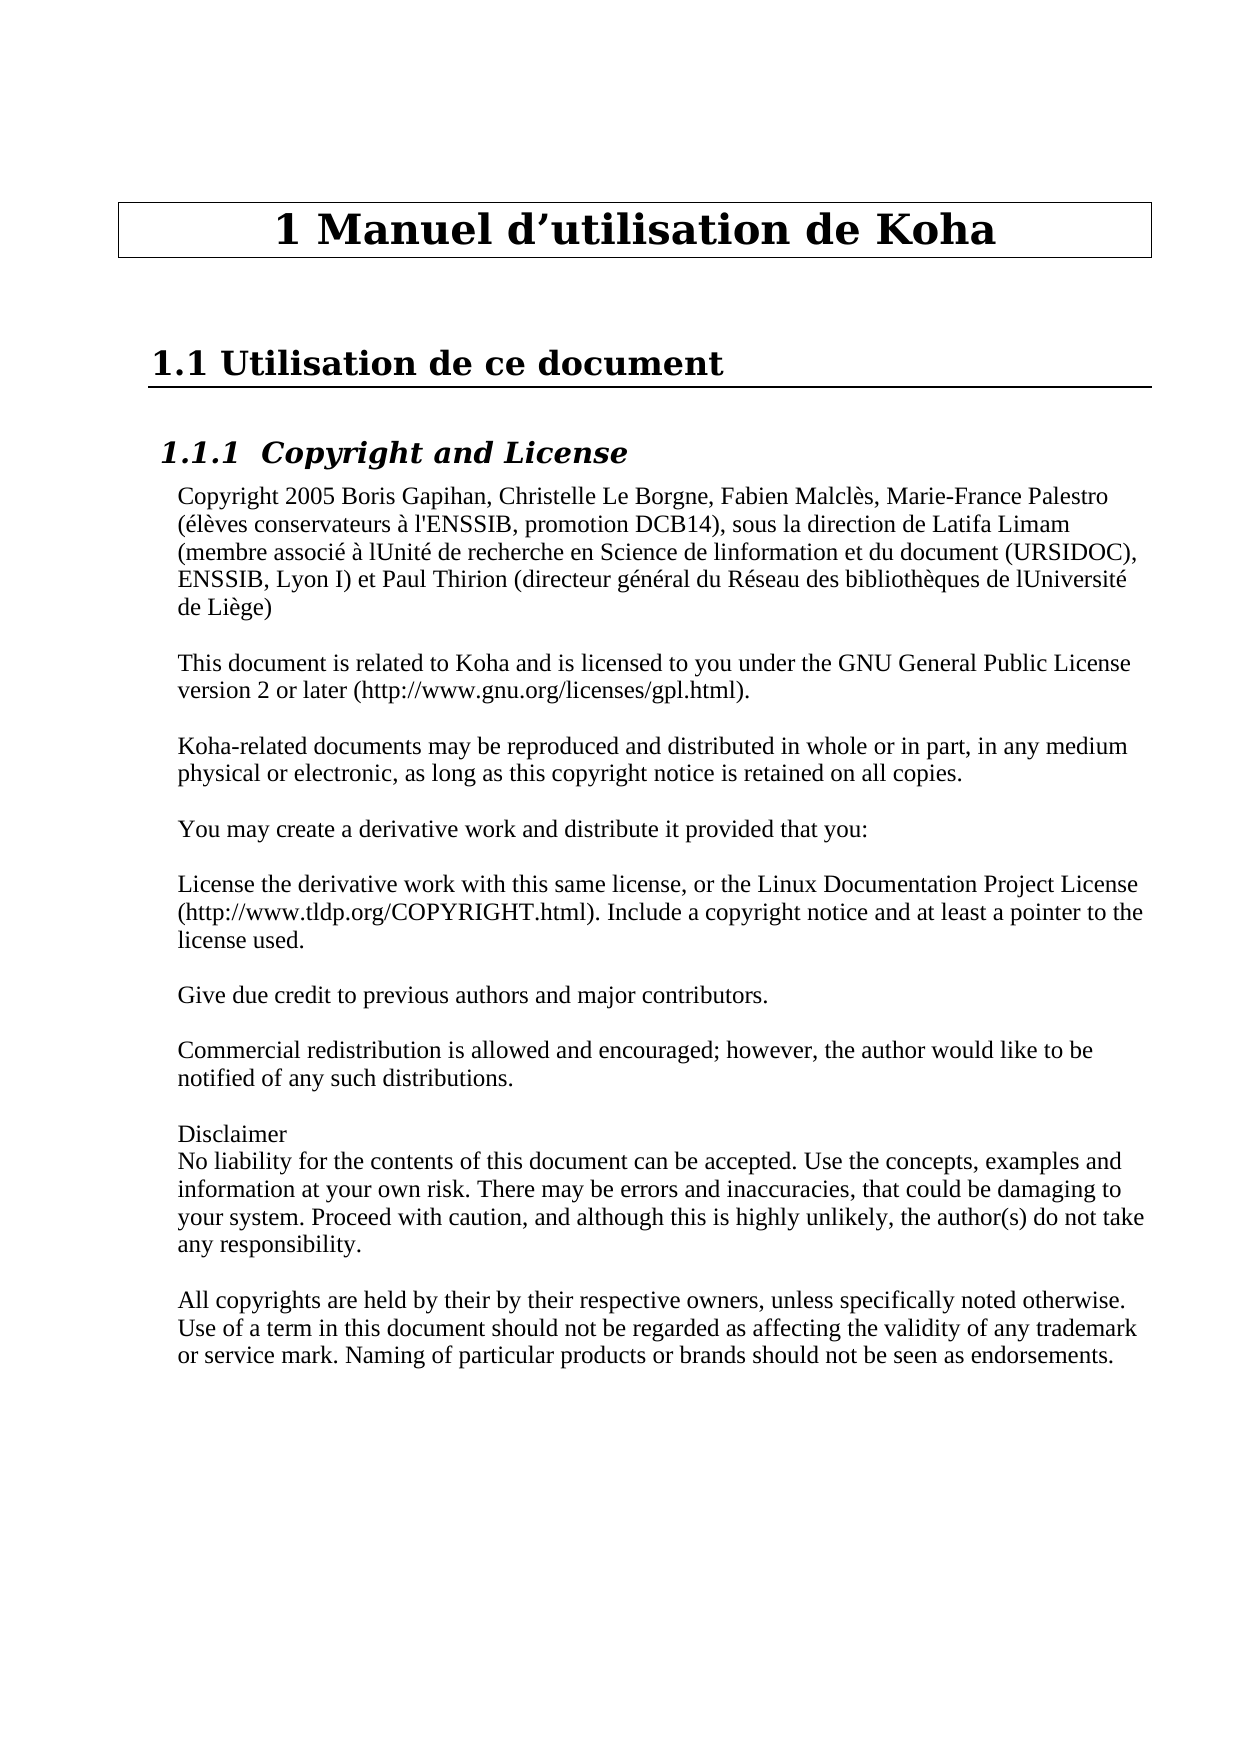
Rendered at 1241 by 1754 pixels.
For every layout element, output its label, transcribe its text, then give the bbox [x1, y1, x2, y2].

text All copyrights are held by their by their respective owners, unless specifically noted otherwise. Use of a term in this document should not be regarded as affecting the validity of any trademark or service mark. Naming of particular products or brands should not be seen as endorsements. [177, 1286, 1152, 1369]
subtitle Copyright and License [159, 436, 1152, 471]
text This document is related to Koha and is licensed to you under the GNU General Public License version 2 or later (http://www.gnu.org/licenses/gpl.html). [177, 649, 1152, 704]
subtitle Utilisation de ce document [148, 341, 1152, 386]
subtitle Manuel d’utilisation de Koha [119, 203, 1151, 257]
text Copyright 2005 Boris Gapihan, Christelle Le Borgne, Fabien Malclès, Marie-France Palestro (élèves conservateurs à l'ENSSIB, promotion DCB14), sous la direction de Latifa Limam (membre associé à lUnité de recherche en Science de linformation et du document (URSIDOC), ENSSIB, Lyon I) et Paul Thirion (directeur général du Réseau des bibliothèques de lUniversité de Liège) [177, 482, 1152, 621]
text Give due credit to previous authors and major contributors. [177, 981, 1152, 1009]
text No liability for the contents of this document can be accepted. Use the concepts, examples and information at your own risk. There may be errors and inaccuracies, that could be damaging to your system. Proceed with caution, and although this is highly unlikely, the author(s) do not take any responsibility. [177, 1147, 1152, 1258]
text Commercial redistribution is allowed and encouraged; however, the author would like to be notified of any such distributions. [177, 1037, 1152, 1092]
text Disclaimer [177, 1120, 1152, 1147]
text License the derivative work with this same license, or the Linux Documentation Project License (http://www.tldp.org/COPYRIGHT.html). Include a copyright notice and at least a pointer to the license used. [177, 870, 1152, 953]
text Koha-related documents may be reproduced and distributed in whole or in part, in any medium physical or electronic, as long as this copyright notice is retained on all copies. [177, 732, 1152, 787]
text You may create a derivative work and distribute it provided that you: [177, 815, 1152, 843]
